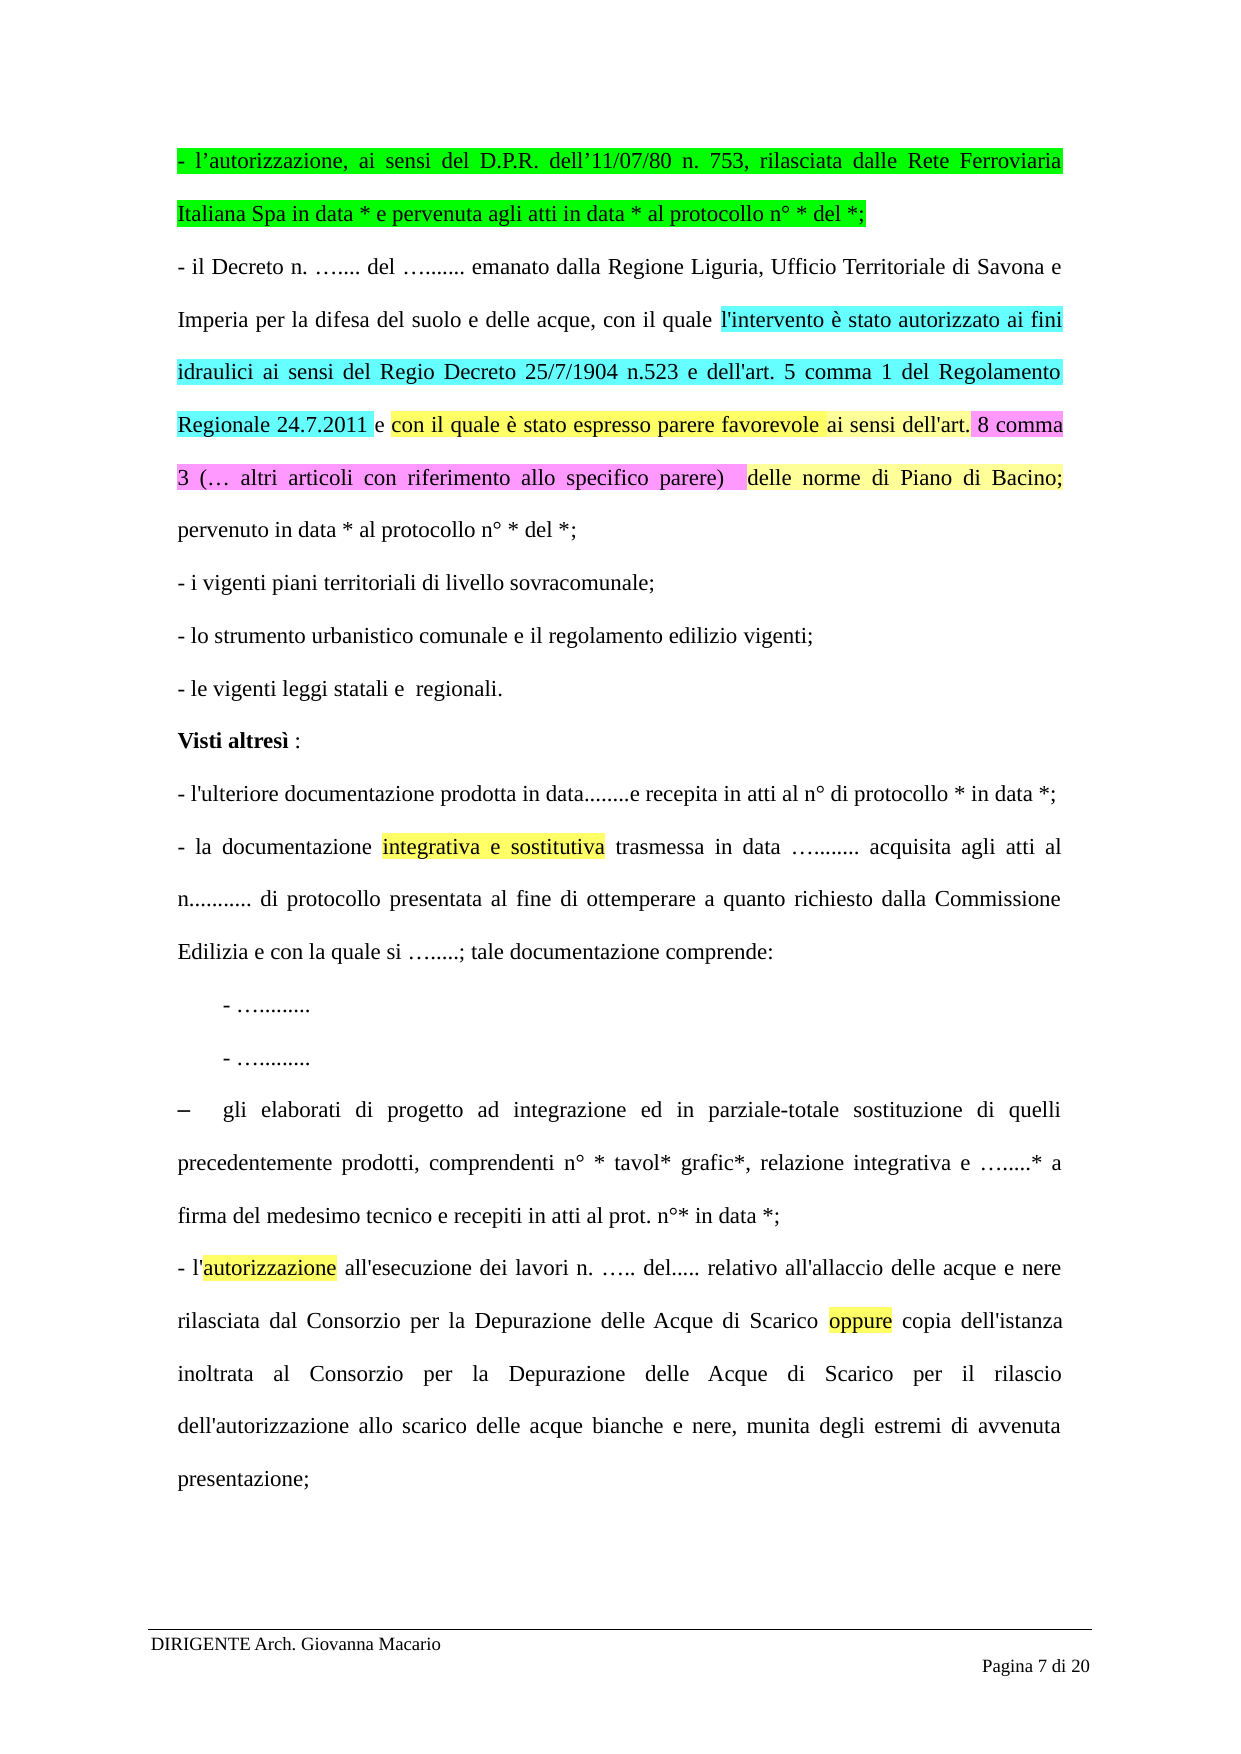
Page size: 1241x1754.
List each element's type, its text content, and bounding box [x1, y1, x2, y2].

list gli elaborati di progetto ad integrazione ed in parziale-totale sostituzione di quelli precedentemente prodotti, comprendenti n° * tavol* grafic*, relazione integrativa e ….....* a firma del medesimo tecnico e recepiti in atti al prot. n°* in data *; [177, 1096, 1063, 1228]
list - il Decreto n. ….... del …....... emanato dalla Regione Liguria, Ufficio Territoriale di Savona e Imperia per la difesa del suolo e delle acque, con il quale l'intervento è stato autorizzato ai fini idraulici ai sensi del Regio Decreto 25/7/1904 n.523 e dell'art. 5 comma 1 del Regolamento Regionale 24.7.2011 e con il quale è stato espresso parere favorevole ai sensi dell'art. 8 comma 3 (… altri articoli con riferimento allo specifico parere) delle norme di Piano di Bacino; pervenuto in data * al protocollo n° * del *; [177, 253, 1063, 543]
text - i vigenti piani territoriali di livello sovracomunale; [177, 569, 1063, 596]
text - le vigenti leggi statali e regionali. [177, 675, 1063, 701]
text - lo strumento urbanistico comunale e il regolamento edilizio vigenti; [177, 622, 1063, 648]
list - l'ulteriore documentazione prodotta in data........e recepita in atti al n° di protocollo * in data *; [177, 780, 1063, 806]
list - l'autorizzazione all'esecuzione dei lavori n. ….. del..... relativo all'allaccio delle acque e nere rilasciata dal Consorzio per la Depurazione delle Acque di Scarico oppure copia dell'istanza inoltrata al Consorzio per la Depurazione delle Acque di Scarico per il rilascio dell'autorizzazione allo scarico delle acque bianche e nere, munita degli estremi di avvenuta presentazione; [177, 1254, 1063, 1492]
list - l’autorizzazione, ai sensi del D.P.R. dell’11/07/80 n. 753, rilasciata dalle Rete Ferroviaria Italiana Spa in data * e pervenuta agli atti in data * al protocollo n° * del *; [177, 148, 1063, 227]
text Visti altresì : [177, 727, 1063, 754]
list - …......... [185, 991, 1092, 1017]
list - la documentazione integrativa e sostitutiva trasmessa in data …........ acquisita agli atti al n........... di protocollo presentata al fine di ottemperare a quanto richiesto dalla Commissione Edilizia e con la quale si ….....; tale documentazione comprende: [177, 833, 1063, 964]
list - …......... [185, 1044, 1092, 1070]
